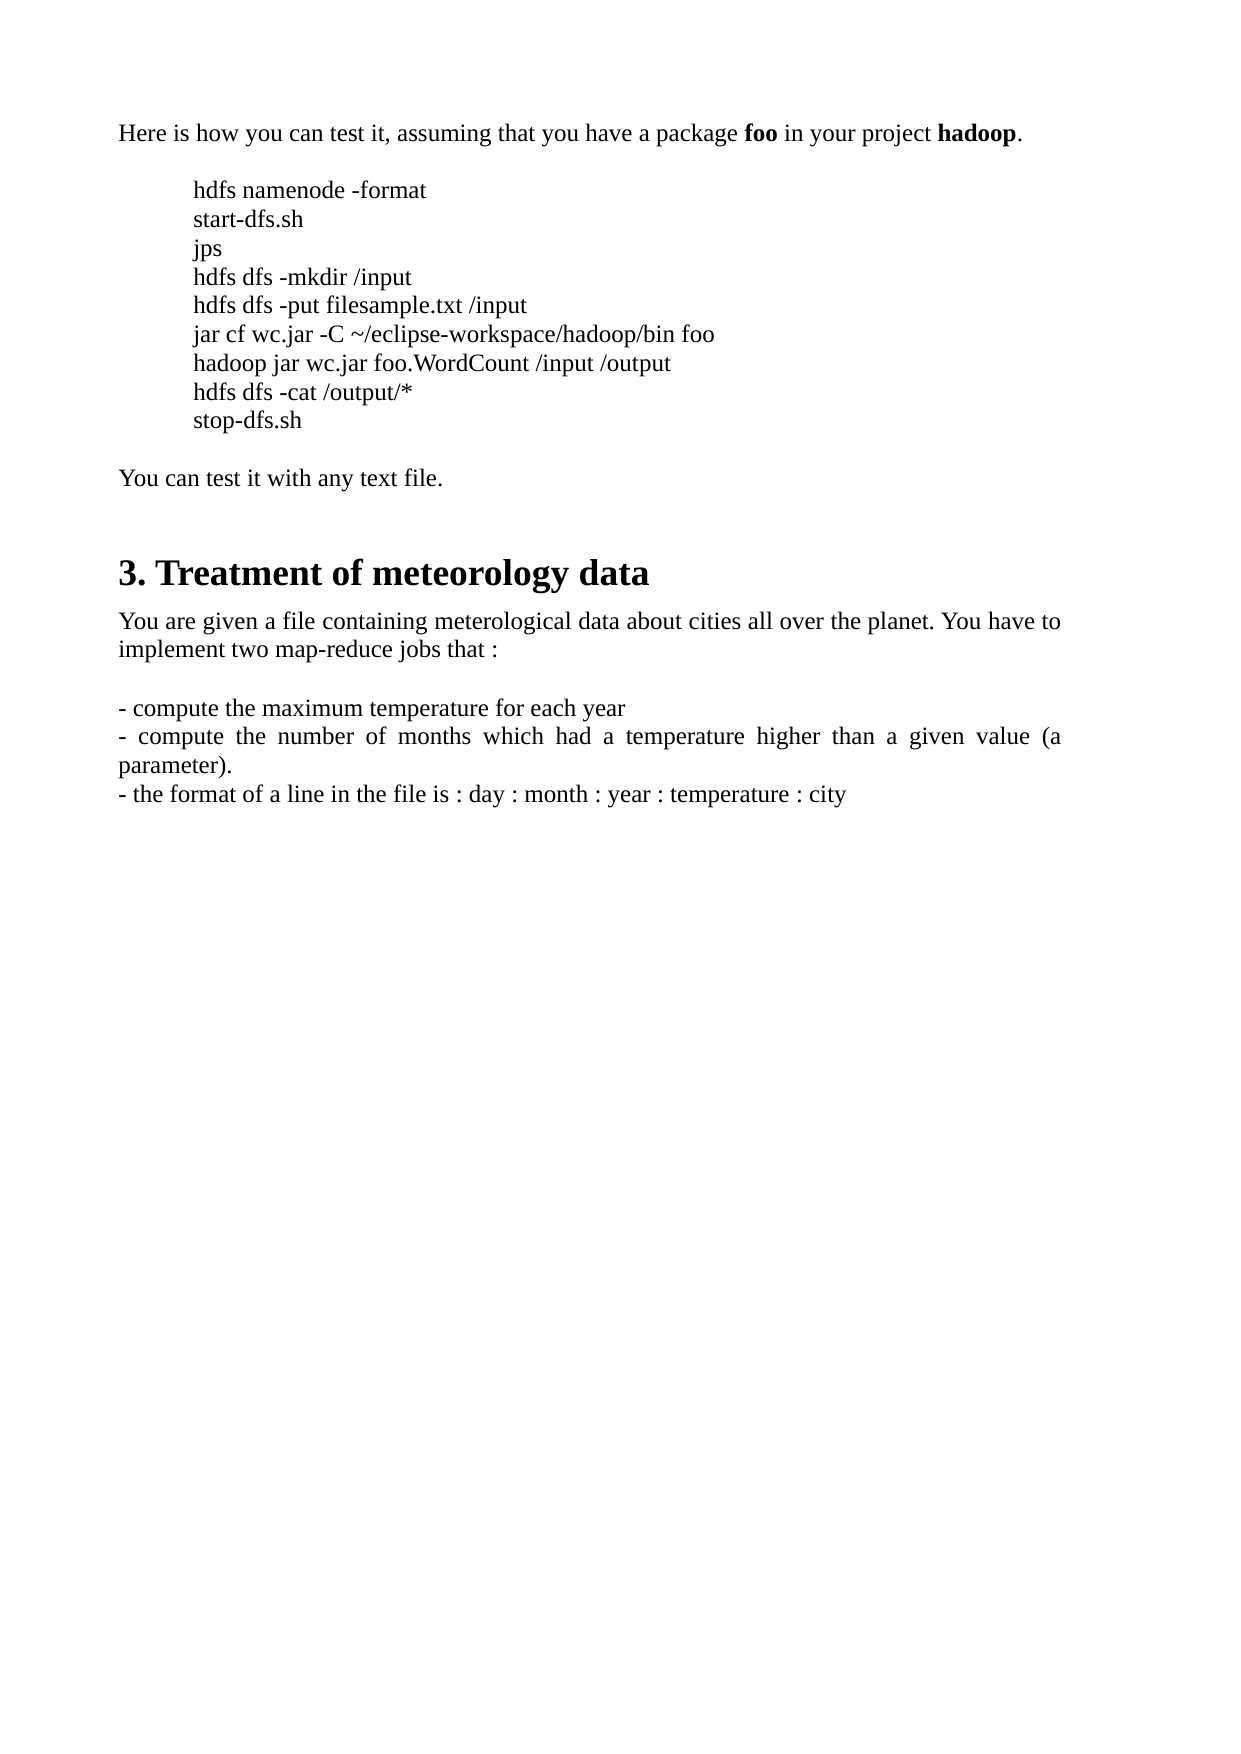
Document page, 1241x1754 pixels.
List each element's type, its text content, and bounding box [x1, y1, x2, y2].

text jps [118, 233, 1063, 262]
text start-dfs.sh [118, 204, 1063, 233]
text hdfs dfs -mkdir /input [118, 262, 1063, 291]
text hadoop jar wc.jar foo.WordCount /input /output [118, 348, 1063, 377]
text - compute the number of months which had a temperature higher than a given value (a parameter). [118, 721, 1063, 779]
text stop-dfs.sh [118, 406, 1063, 434]
text Here is how you can test it, assuming that you have a package foo in your project hadoop. [118, 118, 1063, 147]
text hdfs namenode -format [118, 176, 1063, 204]
text You can test it with any text file. [118, 463, 1063, 492]
text jar cf wc.jar -C ~/eclipse-workspace/hadoop/bin foo [118, 319, 1063, 348]
text - compute the maximum temperature for each year [118, 693, 1063, 721]
text hdfs dfs -put filesample.txt /input [118, 291, 1063, 319]
text - the format of a line in the file is : day : month : year : temperature : city [118, 779, 1063, 808]
text You are given a file containing meterological data about cities all over the planet. You have to implement two map-reduce jobs that : [118, 606, 1063, 663]
text hdfs dfs -cat /output/* [118, 377, 1063, 406]
subtitle 3. Treatment of meteorology data [118, 550, 1122, 593]
